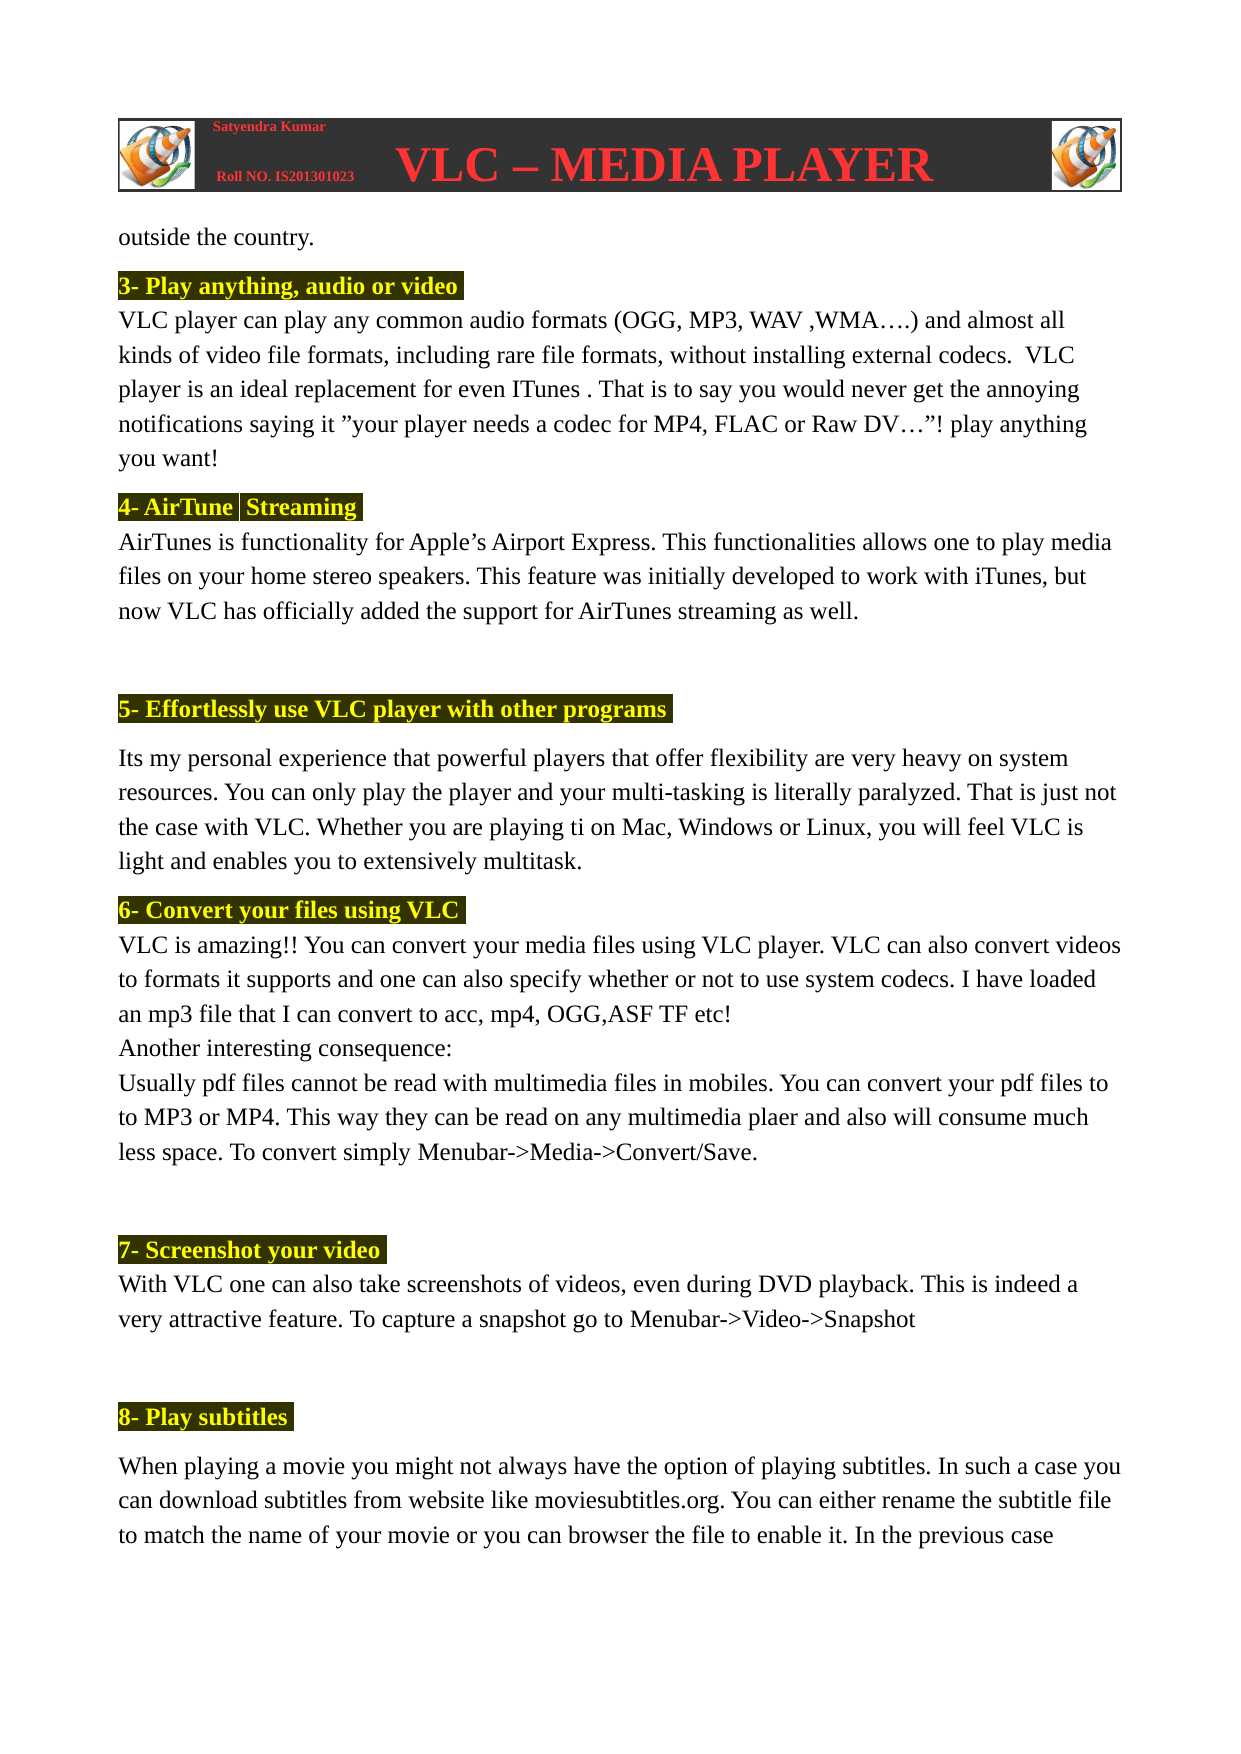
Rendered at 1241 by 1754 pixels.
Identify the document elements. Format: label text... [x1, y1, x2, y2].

text outside the country. [118, 222, 1122, 251]
text 7- Screenshot your video With VLC one can also take screenshots of videos, even during DVD playback. This is indeed a very attractive feature. To capture a snapshot go to Menubar->Video->Snapshot [118, 1235, 1122, 1333]
text When playing a movie you might not always have the option of playing subtitles. In such a case you can download subtitles from website like moviesubtitles.org. You can either rename the subtitle file to match the name of your movie or you can browser the file to enable it. In the previous case [118, 1451, 1122, 1549]
text 3- Play anything, audio or video VLC player can play any common audio formats (OGG, MP3, WAV ,WMA….) and almost all kinds of video file formats, including rare file formats, without installing external codecs. VLC player is an ideal replacement for even ITunes . That is to say you would never get the annoying notifications saying it ”your player needs a codec for MP4, FLAC or Raw DV…”! play anything you want! [118, 271, 1122, 472]
picture [119, 121, 195, 189]
text 6- Convert your files using VLC VLC is amazing!! You can convert your media files using VLC player. VLC can also convert videos to formats it supports and one can also specify whether or not to use system codecs. I have loaded an mp3 file that I can convert to acc, mp4, OGG,ASF TF etc! Another interesting consequence: Usually pdf files cannot be read with multimedia files in mobiles. You can convert your pdf files to to MP3 or MP4. This way they can be read on any multimedia plaer and also will consume much less space. To convert simply Menubar->Media->Convert/Save. [118, 896, 1122, 1166]
text 8- Play subtitles [118, 1402, 1122, 1431]
text 4- AirTune Streaming AirTunes is functionality for Apple’s Airport Express. This functionalities allows one to play media files on your home stereo speakers. This feature was initially developed to work with iTunes, but now VLC has officially added the support for AirTunes streaming as well. [118, 492, 1122, 624]
picture [1051, 121, 1120, 190]
text 5- Effortlessly use VLC player with other programs [118, 694, 1122, 723]
text Its my personal experience that powerful players that offer flexibility are very heavy on system resources. You can only play the player and your multi-tasking is literally paralyzed. That is just not the case with VLC. Whether you are playing ti on Mac, Windows or Linux, you will feel VLC is light and enables you to extensively multitask. [118, 743, 1122, 875]
